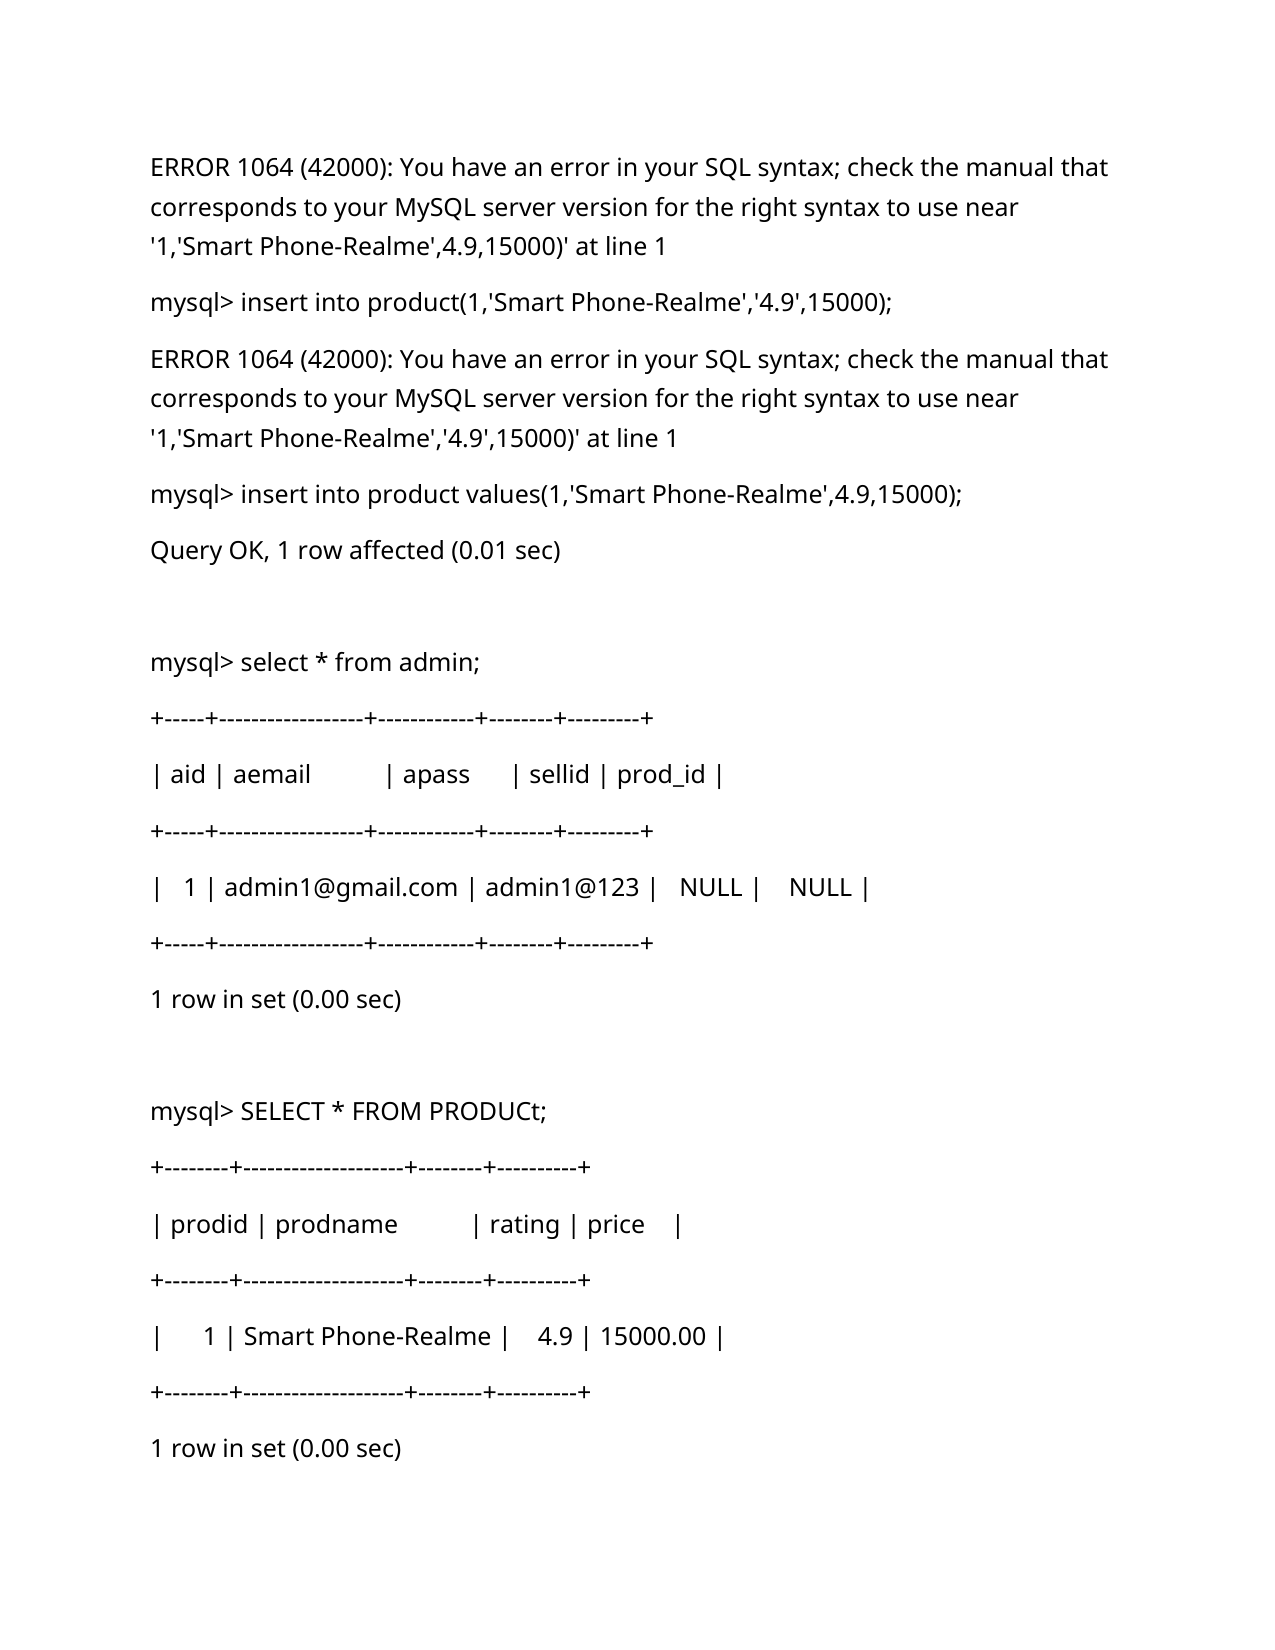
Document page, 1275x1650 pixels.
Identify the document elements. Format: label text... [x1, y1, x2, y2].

text +-----+------------------+------------+--------+---------+ [150, 701, 1125, 735]
text Query OK, 1 row affected (0.01 sec) [150, 532, 1125, 567]
text | 1 | admin1@gmail.com | admin1@123 | NULL | NULL | [150, 869, 1125, 903]
text mysql> SELECT * FROM PRODUCt; [150, 1094, 1125, 1128]
text mysql> insert into product(1,'Smart Phone-Realme','4.9',15000); [150, 285, 1125, 319]
text mysql> insert into product values(1,'Smart Phone-Realme',4.9,15000); [150, 476, 1125, 510]
text mysql> select * from admin; [150, 645, 1125, 679]
text +--------+--------------------+--------+----------+ [150, 1375, 1125, 1409]
text | prodid | prodname | rating | price | [150, 1206, 1125, 1240]
text ERROR 1064 (42000): You have an error in your SQL syntax; check the manual that corresponds to your MySQL server version for the right syntax to use near '1,'Smart Phone-Realme','4.9',15000)' at line 1 [150, 341, 1125, 454]
text | aid | aemail | apass | sellid | prod_id | [150, 757, 1125, 791]
text ERROR 1064 (42000): You have an error in your SQL syntax; check the manual that corresponds to your MySQL server version for the right syntax to use near '1,'Smart Phone-Realme',4.9,15000)' at line 1 [150, 150, 1125, 263]
text +--------+--------------------+--------+----------+ [150, 1150, 1125, 1184]
text 1 row in set (0.00 sec) [150, 1431, 1125, 1465]
text +-----+------------------+------------+--------+---------+ [150, 813, 1125, 847]
text +-----+------------------+------------+--------+---------+ [150, 926, 1125, 959]
text 1 row in set (0.00 sec) [150, 982, 1125, 1016]
text | 1 | Smart Phone-Realme | 4.9 | 15000.00 | [150, 1318, 1125, 1353]
text +--------+--------------------+--------+----------+ [150, 1262, 1125, 1296]
